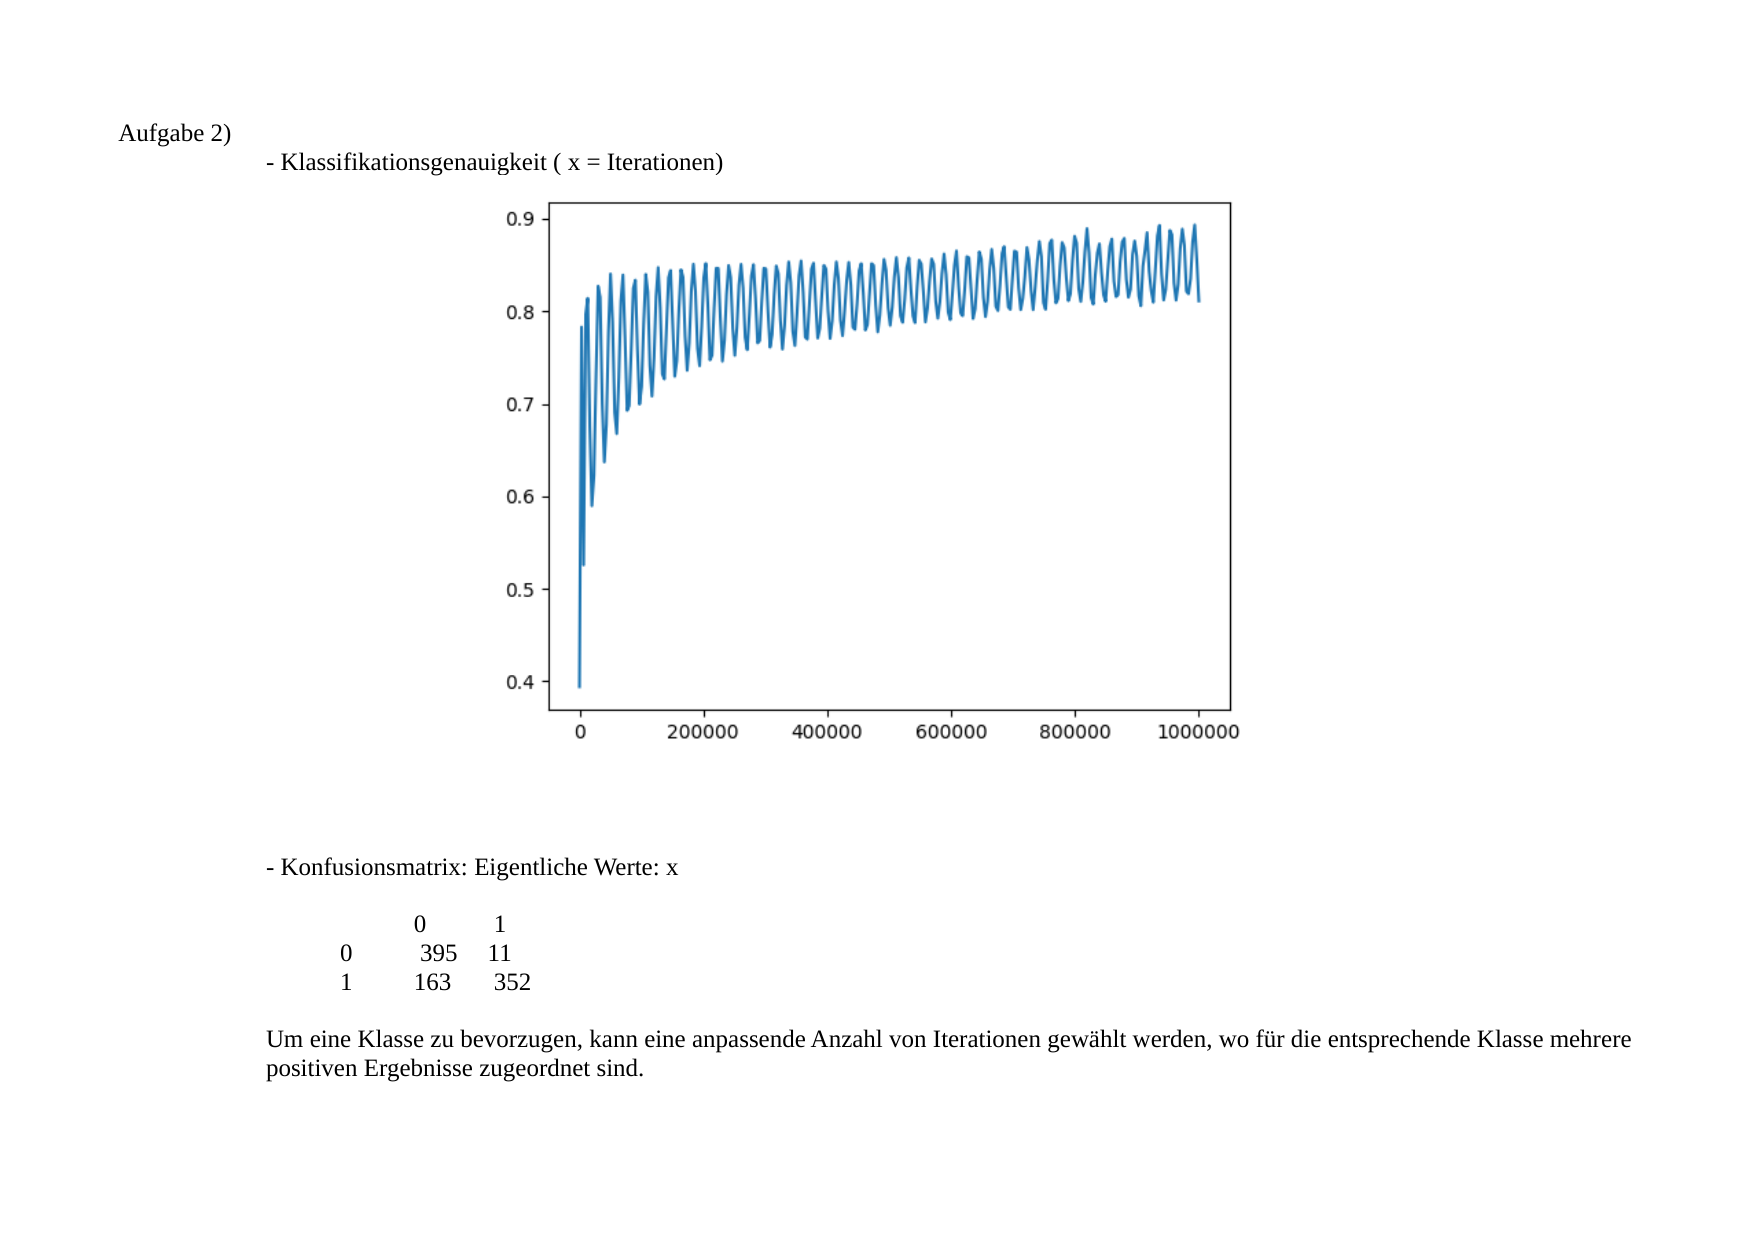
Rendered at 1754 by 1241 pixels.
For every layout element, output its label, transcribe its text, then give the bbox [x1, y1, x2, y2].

text 0 395 11 [118, 938, 1636, 967]
text 1 163 352 [118, 967, 1636, 996]
text Aufgabe 2) [118, 118, 1636, 147]
text Um eine Klasse zu bevorzugen, kann eine anpassende Anzahl von Iterationen gewählt werden, wo für die entsprechende Klasse mehrere positiven Ergebnisse zugeordnet sind. [118, 1024, 1636, 1082]
text 0 1 [118, 909, 1636, 938]
picture [480, 175, 1274, 795]
text - Klassifikationsgenauigkeit ( x = Iterationen) [118, 147, 1636, 176]
text - Konfusionsmatrix: Eigentliche Werte: x [118, 852, 1636, 881]
